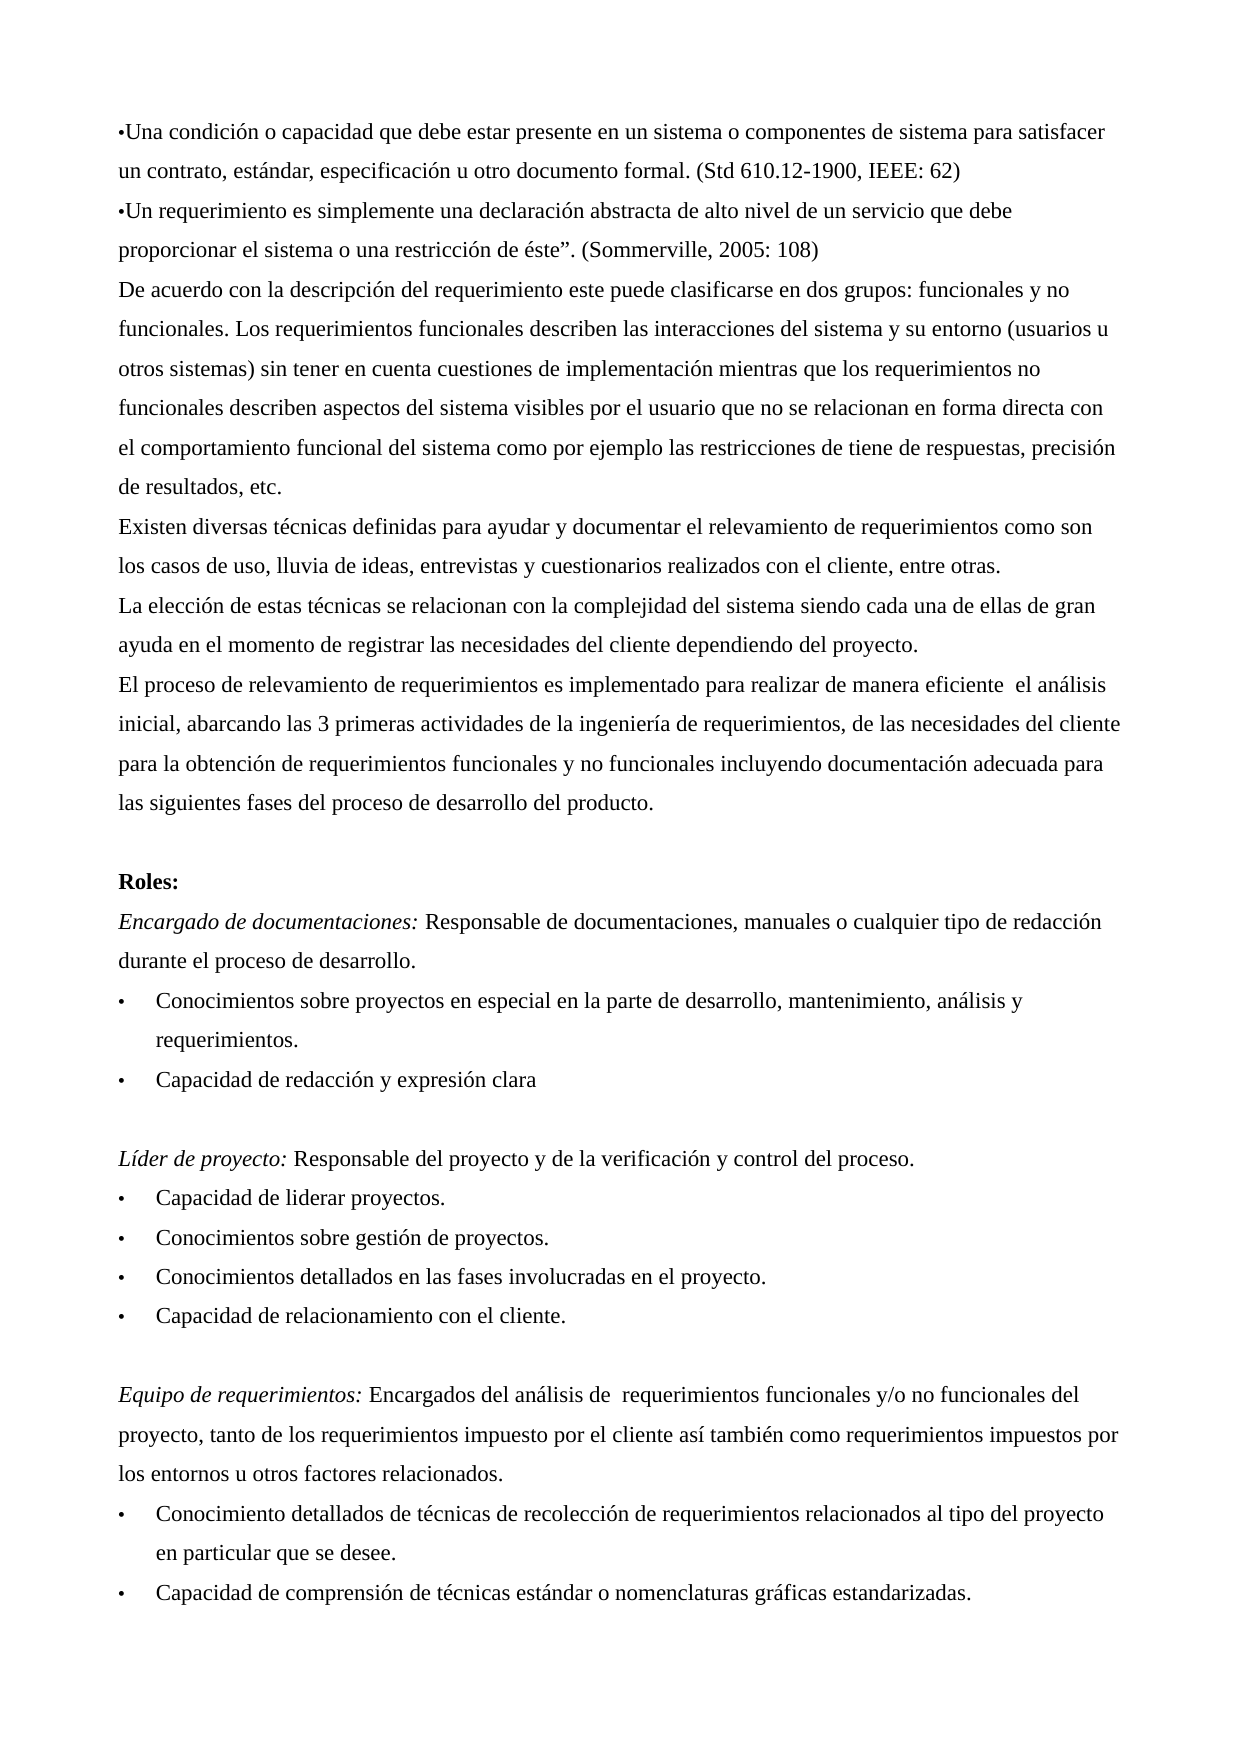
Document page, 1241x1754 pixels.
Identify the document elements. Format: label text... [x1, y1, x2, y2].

text El proceso de relevamiento de requerimientos es implementado para realizar de manera eficiente el análisis inicial, abarcando las 3 primeras actividades de la ingeniería de requerimientos, de las necesidades del cliente para la obtención de requerimientos funcionales y no funcionales incluyendo documentación adecuada para las siguientes fases del proceso de desarrollo del producto. [118, 671, 1122, 816]
list Capacidad de liderar proyectos. [118, 1184, 1122, 1210]
text De acuerdo con la descripción del requerimiento este puede clasificarse en dos grupos: funcionales y no funcionales. Los requerimientos funcionales describen las interacciones del sistema y su entorno (usuarios u otros sistemas) sin tener en cuenta cuestiones de implementación mientras que los requerimientos no funcionales describen aspectos del sistema visibles por el usuario que no se relacionan en forma directa con el comportamiento funcional del sistema como por ejemplo las restricciones de tiene de respuestas, precisión de resultados, etc. [118, 276, 1122, 500]
list Capacidad de comprensión de técnicas estándar o nomenclaturas gráficas estandarizadas. [118, 1579, 1122, 1605]
list Capacidad de redacción y expresión clara [118, 1066, 1122, 1092]
list Conocimientos detallados en las fases involucradas en el proyecto. [118, 1263, 1122, 1289]
list Un requerimiento es simplemente una declaración abstracta de alto nivel de un servicio que debe proporcionar el sistema o una restricción de éste”. (Sommerville, 2005: 108) [118, 197, 1122, 263]
text Líder de proyecto: Responsable del proyecto y de la verificación y control del proceso. [118, 1144, 1122, 1171]
list Una condición o capacidad que debe estar presente en un sistema o componentes de sistema para satisfacer un contrato, estándar, especificación u otro documento formal. (Std 610.12-1900, IEEE: 62) [118, 118, 1122, 184]
list Capacidad de relacionamiento con el cliente. [118, 1302, 1122, 1329]
text La elección de estas técnicas se relacionan con la complejidad del sistema siendo cada una de ellas de gran ayuda en el momento de registrar las necesidades del cliente dependiendo del proyecto. [118, 592, 1122, 658]
text Equipo de requerimientos: Encargados del análisis de requerimientos funcionales y/o no funcionales del proyecto, tanto de los requerimientos impuesto por el cliente así también como requerimientos impuestos por los entornos u otros factores relacionados. [118, 1381, 1122, 1487]
text Roles: [118, 868, 1122, 894]
text Existen diversas técnicas definidas para ayudar y documentar el relevamiento de requerimientos como son los casos de uso, lluvia de ideas, entrevistas y cuestionarios realizados con el cliente, entre otras. [118, 513, 1122, 579]
list Conocimientos sobre gestión de proyectos. [118, 1223, 1122, 1250]
text Encargado de documentaciones: Responsable de documentaciones, manuales o cualquier tipo de redacción durante el proceso de desarrollo. [118, 908, 1122, 973]
list Conocimiento detallados de técnicas de recolección de requerimientos relacionados al tipo del proyecto en particular que se desee. [118, 1500, 1122, 1566]
list Conocimientos sobre proyectos en especial en la parte de desarrollo, mantenimiento, análisis y requerimientos. [118, 987, 1122, 1052]
